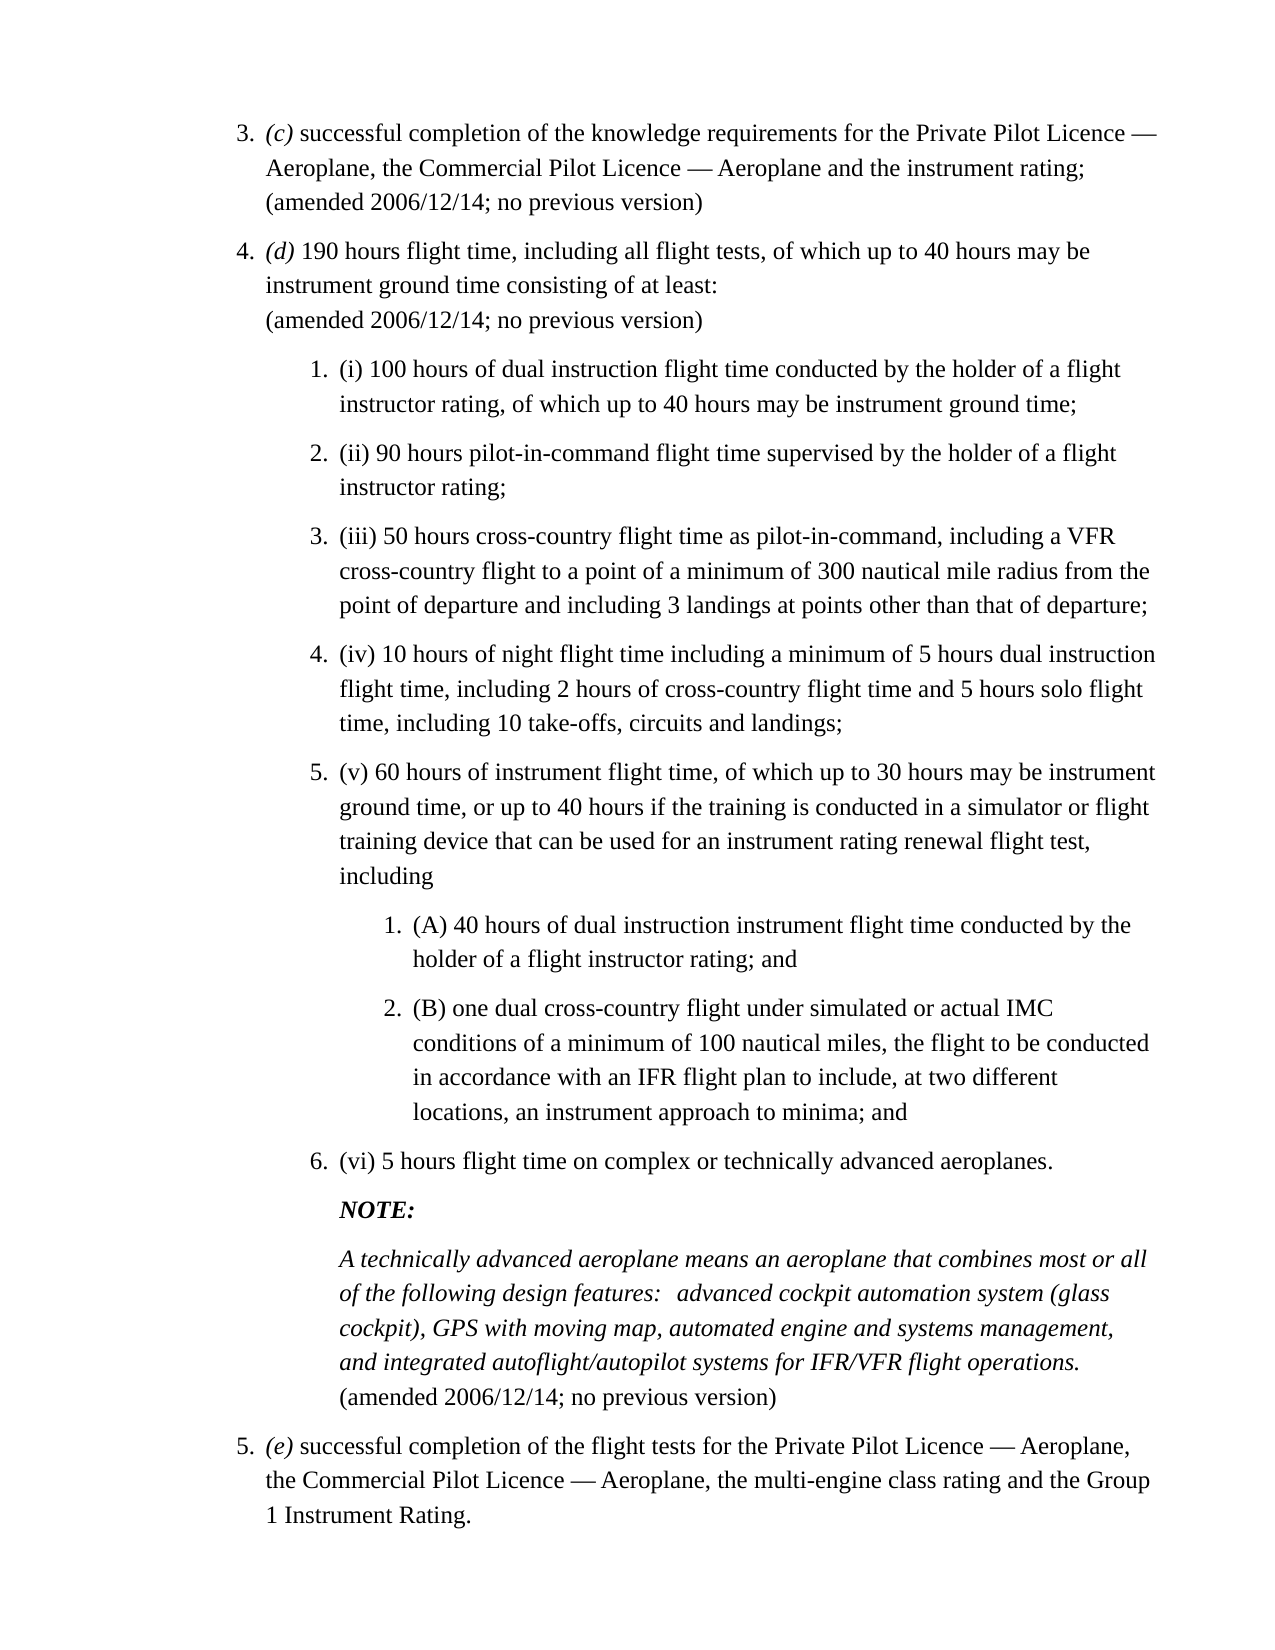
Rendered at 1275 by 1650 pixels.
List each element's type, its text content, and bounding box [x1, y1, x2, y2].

list NOTE: [309, 1195, 1157, 1224]
list (vi) 5 hours flight time on complex or technically advanced aeroplanes. [309, 1146, 1157, 1174]
list A technically advanced aeroplane means an aeroplane that combines most or all of the following design features: advanced cockpit automation system (glass cockpit), GPS with moving map, automated engine and systems management, and integrated autoflight/autopilot systems for IFR/VFR flight operations. (amended 2006/12/14; no previous version) [309, 1244, 1157, 1411]
list (iv) 10 hours of night flight time including a minimum of 5 hours dual instruction flight time, including 2 hours of cross-country flight time and 5 hours solo flight time, including 10 take-offs, circuits and landings; [309, 639, 1157, 737]
list (e) successful completion of the flight tests for the Private Pilot Licence — Aeroplane, the Commercial Pilot Licence — Aeroplane, the multi-engine class rating and the Group 1 Instrument Rating. [236, 1431, 1157, 1529]
list (v) 60 hours of instrument flight time, of which up to 30 hours may be instrument ground time, or up to 40 hours if the training is conducted in a simulator or flight training device that can be used for an instrument rating renewal flight test, including [309, 757, 1157, 889]
list (ii) 90 hours pilot-in-command flight time supervised by the holder of a flight instructor rating; [309, 438, 1157, 501]
list (A) 40 hours of dual instruction instrument flight time conducted by the holder of a flight instructor rating; and [383, 910, 1157, 973]
list (i) 100 hours of dual instruction flight time conducted by the holder of a flight instructor rating, of which up to 40 hours may be instrument ground time; [309, 354, 1157, 417]
list (c) successful completion of the knowledge requirements for the Private Pilot Licence — Aeroplane, the Commercial Pilot Licence — Aeroplane and the instrument rating; (amended 2006/12/14; no previous version) [236, 118, 1157, 216]
list (d) 190 hours flight time, including all flight tests, of which up to 40 hours may be instrument ground time consisting of at least: (amended 2006/12/14; no previous version) [236, 236, 1157, 334]
list (iii) 50 hours cross-country flight time as pilot-in-command, including a VFR cross-country flight to a point of a minimum of 300 nautical mile radius from the point of departure and including 3 landings at points other than that of departure; [309, 521, 1157, 619]
list (B) one dual cross-country flight under simulated or actual IMC conditions of a minimum of 100 nautical miles, the flight to be conducted in accordance with an IFR flight plan to include, at two different locations, an instrument approach to minima; and [383, 993, 1157, 1126]
